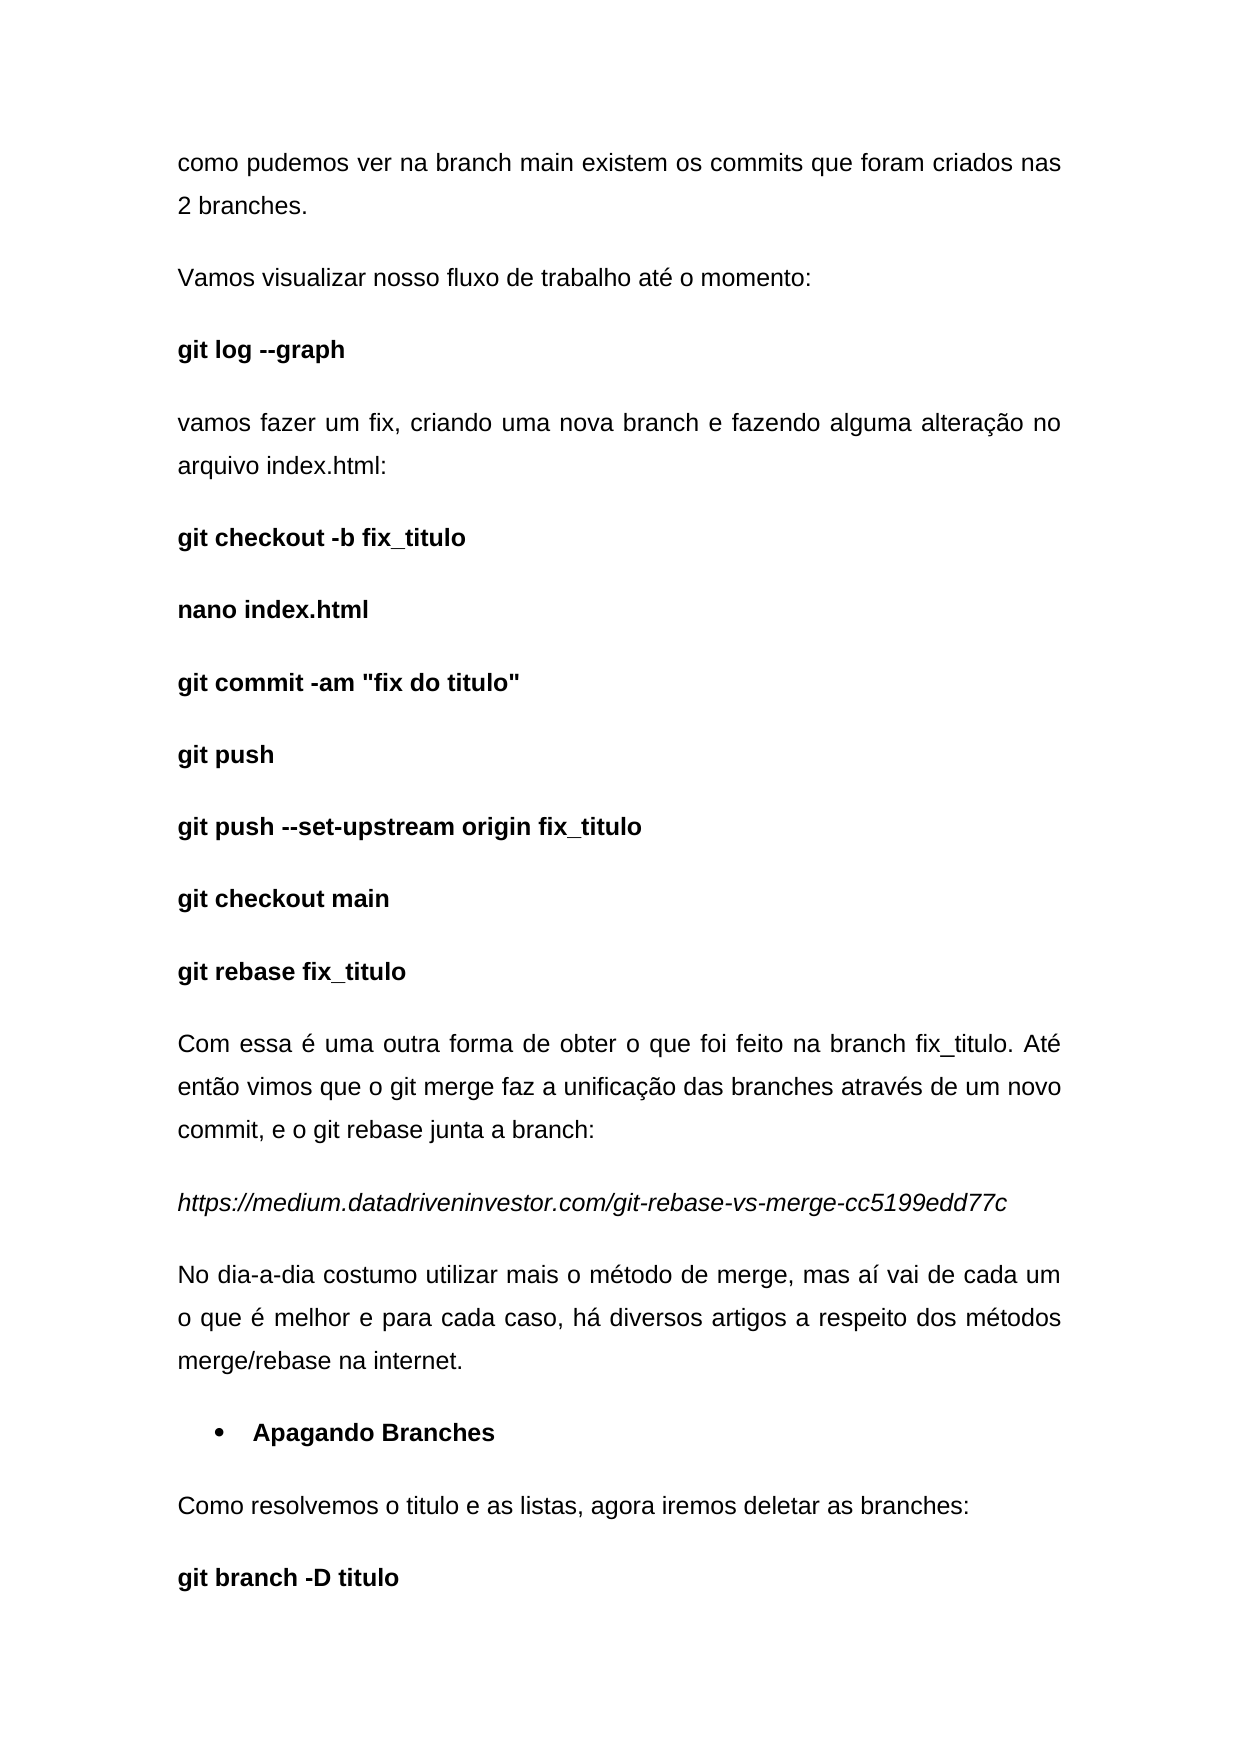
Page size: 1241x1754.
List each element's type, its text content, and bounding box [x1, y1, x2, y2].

text git rebase fix_titulo [177, 957, 1063, 986]
text git branch -D titulo [177, 1563, 1063, 1592]
list Apagando Branches [215, 1418, 1063, 1447]
text git push [177, 740, 1063, 769]
text vamos fazer um fix, criando uma nova branch e fazendo alguma alteração no arquivo index.html: [177, 408, 1063, 479]
text https://medium.datadriveninvestor.com/git-rebase-vs-merge-cc5199edd77c [177, 1188, 1063, 1216]
text Vamos visualizar nosso fluxo de trabalho até o momento: [177, 263, 1063, 292]
text git checkout main [177, 884, 1063, 913]
text como pudemos ver na branch main existem os commits que foram criados nas 2 branches. [177, 148, 1063, 219]
text git push --set-upstream origin fix_titulo [177, 812, 1063, 841]
text Como resolvemos o titulo e as listas, agora iremos deletar as branches: [177, 1491, 1063, 1519]
text nano index.html [177, 595, 1063, 624]
text git checkout -b fix_titulo [177, 523, 1063, 552]
text No dia-a-dia costumo utilizar mais o método de merge, mas aí vai de cada um o que é melhor e para cada caso, há diversos artigos a respeito dos métodos merge/rebase na internet. [177, 1260, 1063, 1375]
text git commit -am "fix do titulo" [177, 668, 1063, 696]
text git log --graph [177, 335, 1063, 364]
text Com essa é uma outra forma de obter o que foi feito na branch fix_titulo. Até então vimos que o git merge faz a unificação das branches através de um novo commit, e o git rebase junta a branch: [177, 1029, 1063, 1144]
